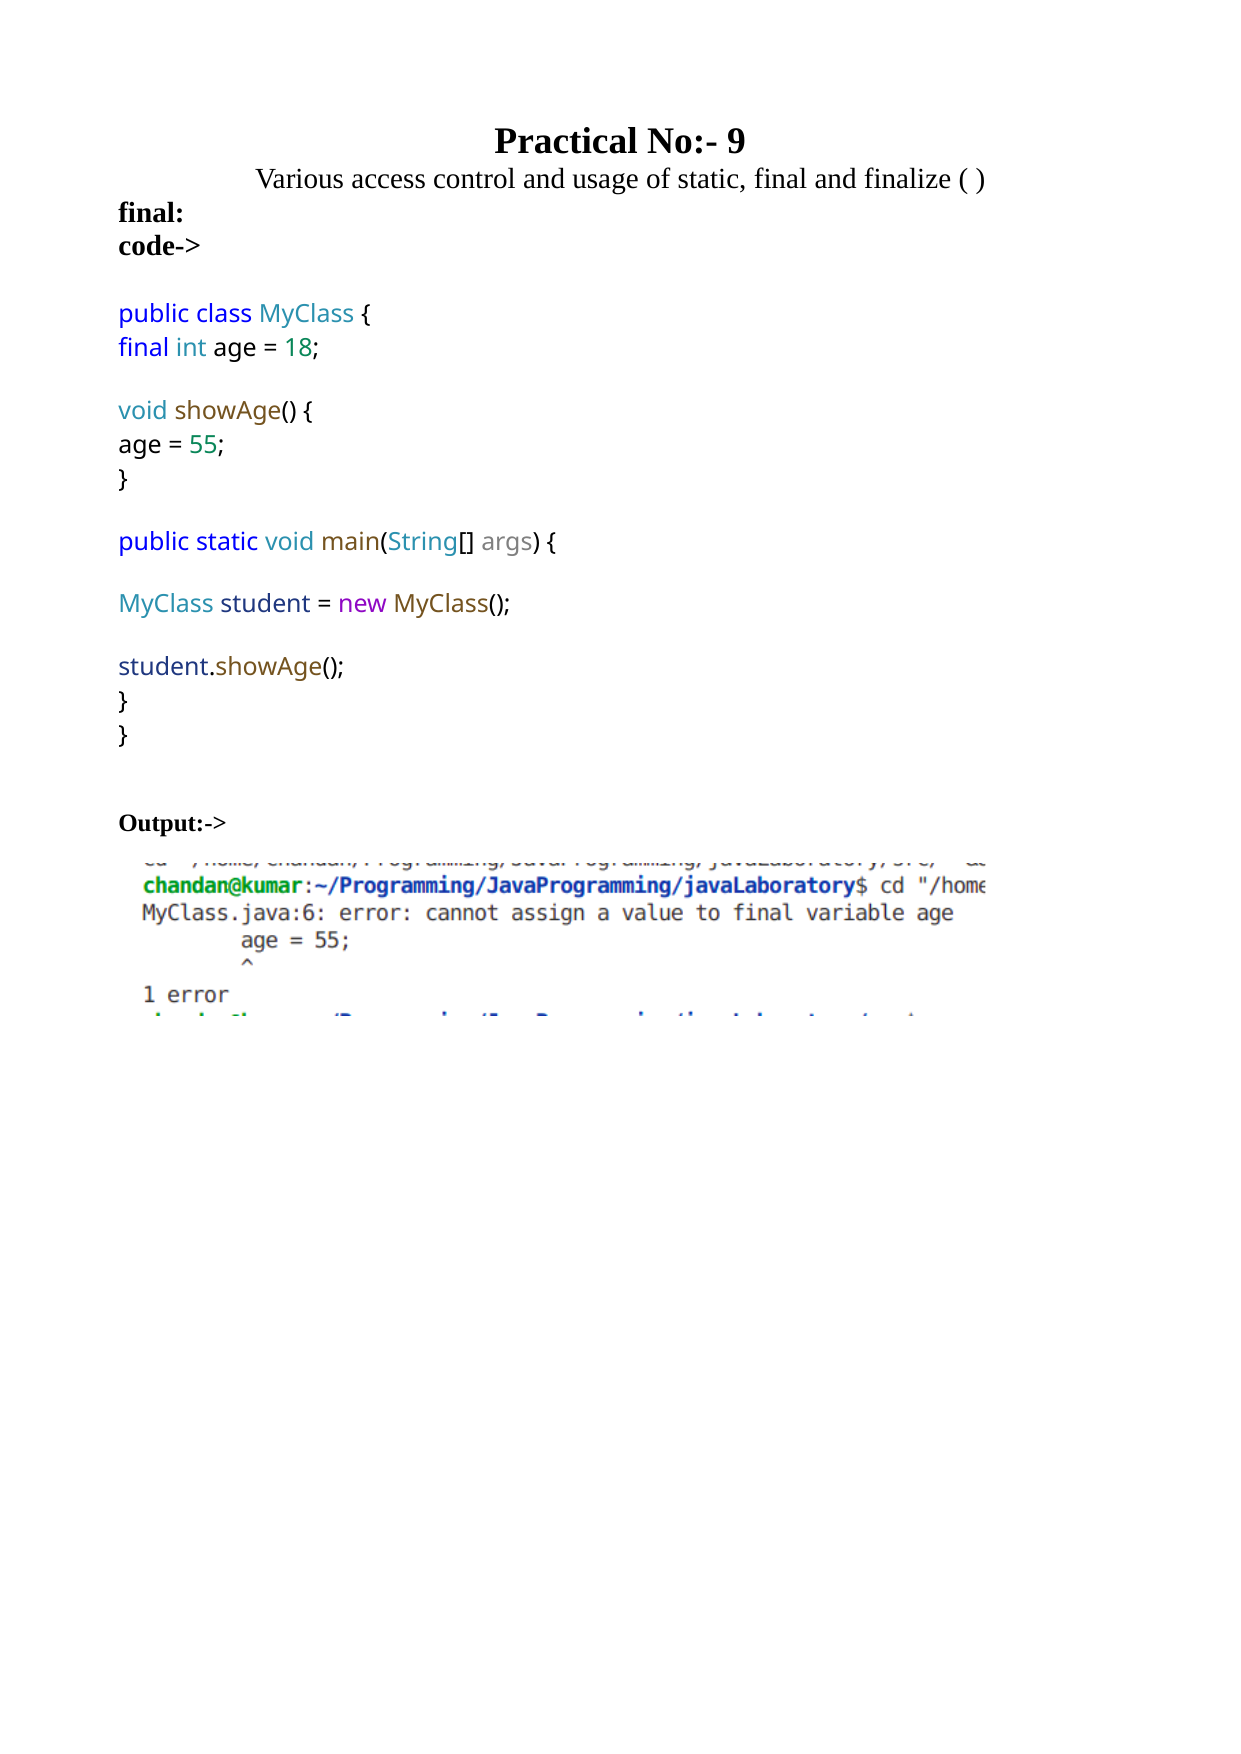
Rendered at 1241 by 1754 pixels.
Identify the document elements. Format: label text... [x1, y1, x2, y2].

text } [118, 683, 1122, 717]
text MyClass student = new MyClass(); [118, 586, 1122, 620]
text void showAge() { [118, 392, 1122, 426]
text final int age = 18; [118, 329, 1122, 363]
text age = 55; [118, 426, 1122, 460]
text Practical No:- 9 [118, 118, 1122, 161]
text Various access control and usage of static, final and finalize ( ) [118, 161, 1122, 195]
picture [137, 863, 986, 1016]
text public class MyClass { [118, 295, 1122, 329]
text code-> [118, 228, 1122, 262]
text } [118, 717, 1122, 751]
text student.showAge(); [118, 649, 1122, 683]
text public static void main(String[] args) { [118, 523, 1122, 557]
text Output:-> [118, 808, 1122, 837]
text } [118, 460, 1122, 494]
text final: [118, 195, 1122, 228]
